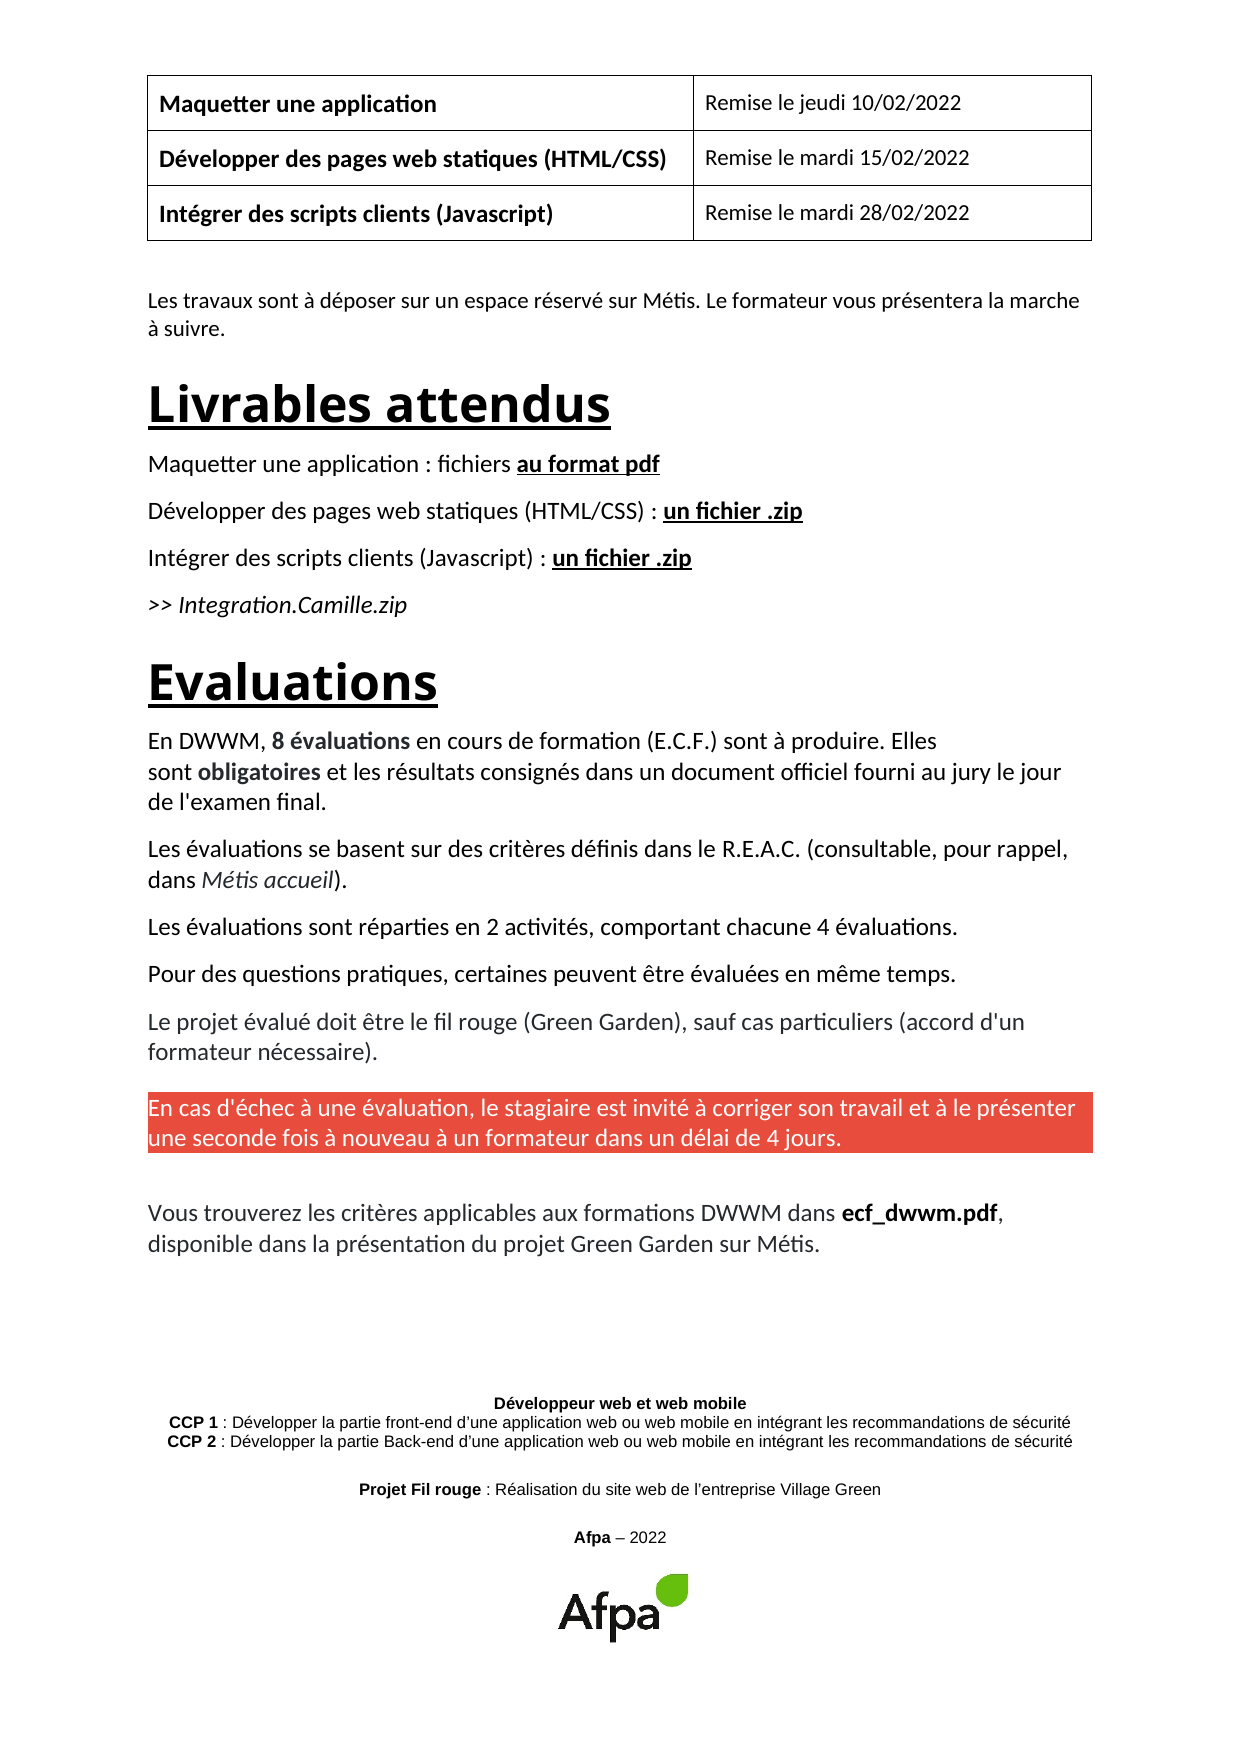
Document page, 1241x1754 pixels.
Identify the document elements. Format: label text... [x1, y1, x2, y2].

table_cell Remise le mardi 15/02/2022 [694, 131, 1091, 185]
text Les évaluations se basent sur des critères définis dans le R.E.A.C. (consultable, pour rappel, dans Métis accueil). [148, 834, 1093, 895]
table_cell Remise le mardi 28/02/2022 [694, 186, 1091, 240]
text >> Integration.Camille.zip [148, 589, 1093, 620]
text Le projet évalué doit être le fil rouge (Green Garden), sauf cas particuliers (accord d'un formateur nécessaire). [148, 1006, 1093, 1067]
text En cas d'échec à une évaluation, le stagiaire est invité à corriger son travail et à le présenter une seconde fois à nouveau à un formateur dans un délai de 4 jours. [148, 1092, 1093, 1153]
table_header Maquetter une application [148, 76, 693, 130]
text Vous trouverez les critères applicables aux formations DWWM dans ecf_dwwm.pdf, disponible dans la présentation du projet Green Garden sur Métis. [148, 1197, 1093, 1258]
table_cell Intégrer des scripts clients (Javascript) [148, 186, 693, 240]
subtitle Livrables attendus [148, 369, 1093, 437]
text Intégrer des scripts clients (Javascript) : un fichier .zip [148, 542, 1093, 573]
text En DWWM, 8 évaluations en cours de formation (E.C.F.) sont à produire. Elles sont obligatoires et les résultats consignés dans un document officiel fourni au jury le jour de l'examen final. [148, 725, 1093, 817]
table_cell Développer des pages web statiques (HTML/CSS) [148, 131, 693, 185]
text Pour des questions pratiques, certaines peuvent être évaluées en même temps. [148, 958, 1093, 989]
text Maquetter une application : fichiers au format pdf [148, 448, 1093, 478]
text Les évaluations sont réparties en 2 activités, comportant chacune 4 évaluations. [148, 911, 1093, 942]
text Développer des pages web statiques (HTML/CSS) : un fichier .zip [148, 495, 1093, 525]
text Les travaux sont à déposer sur un espace réservé sur Métis. Le formateur vous présentera la marche à suivre. [148, 286, 1093, 342]
subtitle Evaluations [148, 647, 1093, 715]
table_header Remise le jeudi 10/02/2022 [694, 76, 1091, 130]
